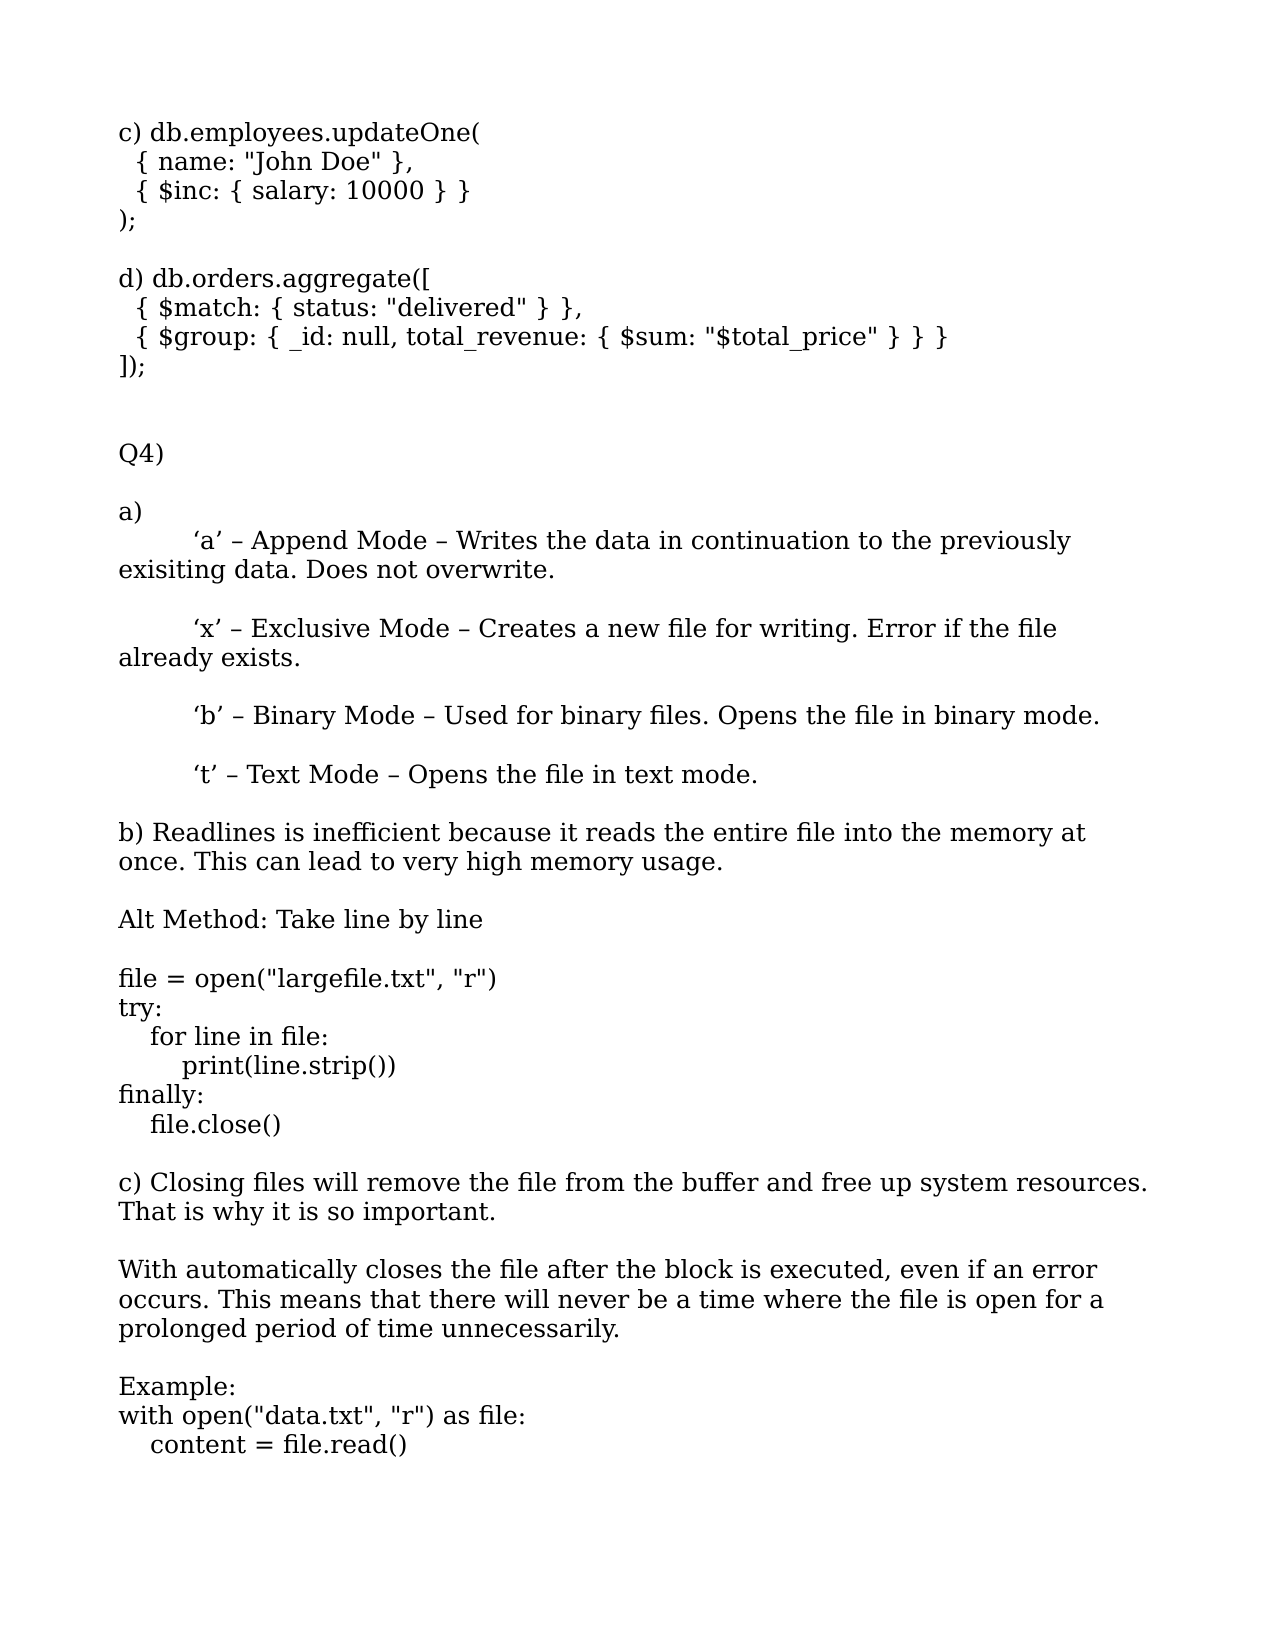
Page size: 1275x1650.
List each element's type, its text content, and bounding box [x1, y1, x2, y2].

text ‘b’ – Binary Mode – Used for binary files. Opens the file in binary mode. [118, 701, 1157, 731]
text d) db.orders.aggregate([ [118, 264, 1157, 293]
text ]); [118, 351, 1157, 381]
text Alt Method: Take line by line [118, 906, 1157, 935]
text c) Closing files will remove the file from the buffer and free up system resources. That is why it is so important. [118, 1168, 1157, 1226]
text finally: [118, 1081, 1157, 1110]
text file = open("largefile.txt", "r") [118, 964, 1157, 993]
text print(line.strip()) [118, 1051, 1157, 1081]
text ‘x’ – Exclusive Mode – Creates a new file for writing. Error if the file already exists. [118, 614, 1157, 672]
text ‘t’ – Text Mode – Opens the file in text mode. [118, 760, 1157, 789]
text with open("data.txt", "r") as file: [118, 1401, 1157, 1431]
text a) [118, 497, 1157, 526]
text content = file.read() [118, 1431, 1157, 1460]
text c) db.employees.updateOne( [118, 118, 1157, 147]
text for line in file: [118, 1022, 1157, 1051]
text ); [118, 206, 1157, 235]
text { $match: { status: "delivered" } }, [118, 293, 1157, 322]
text b) Readlines is inefficient because it reads the entire file into the memory at once. This can lead to very high memory usage. [118, 818, 1157, 876]
text Q4) [118, 439, 1157, 468]
text With automatically closes the file after the block is executed, even if an error occurs. This means that there will never be a time where the file is open for a prolonged period of time unnecessarily. [118, 1256, 1157, 1343]
text Example: [118, 1372, 1157, 1401]
text { $inc: { salary: 10000 } } [118, 176, 1157, 206]
text ‘a’ – Append Mode – Writes the data in continuation to the previously exisiting data. Does not overwrite. [118, 526, 1157, 585]
text { name: "John Doe" }, [118, 147, 1157, 176]
text file.close() [118, 1110, 1157, 1139]
text try: [118, 993, 1157, 1022]
text { $group: { _id: null, total_revenue: { $sum: "$total_price" } } } [118, 322, 1157, 351]
